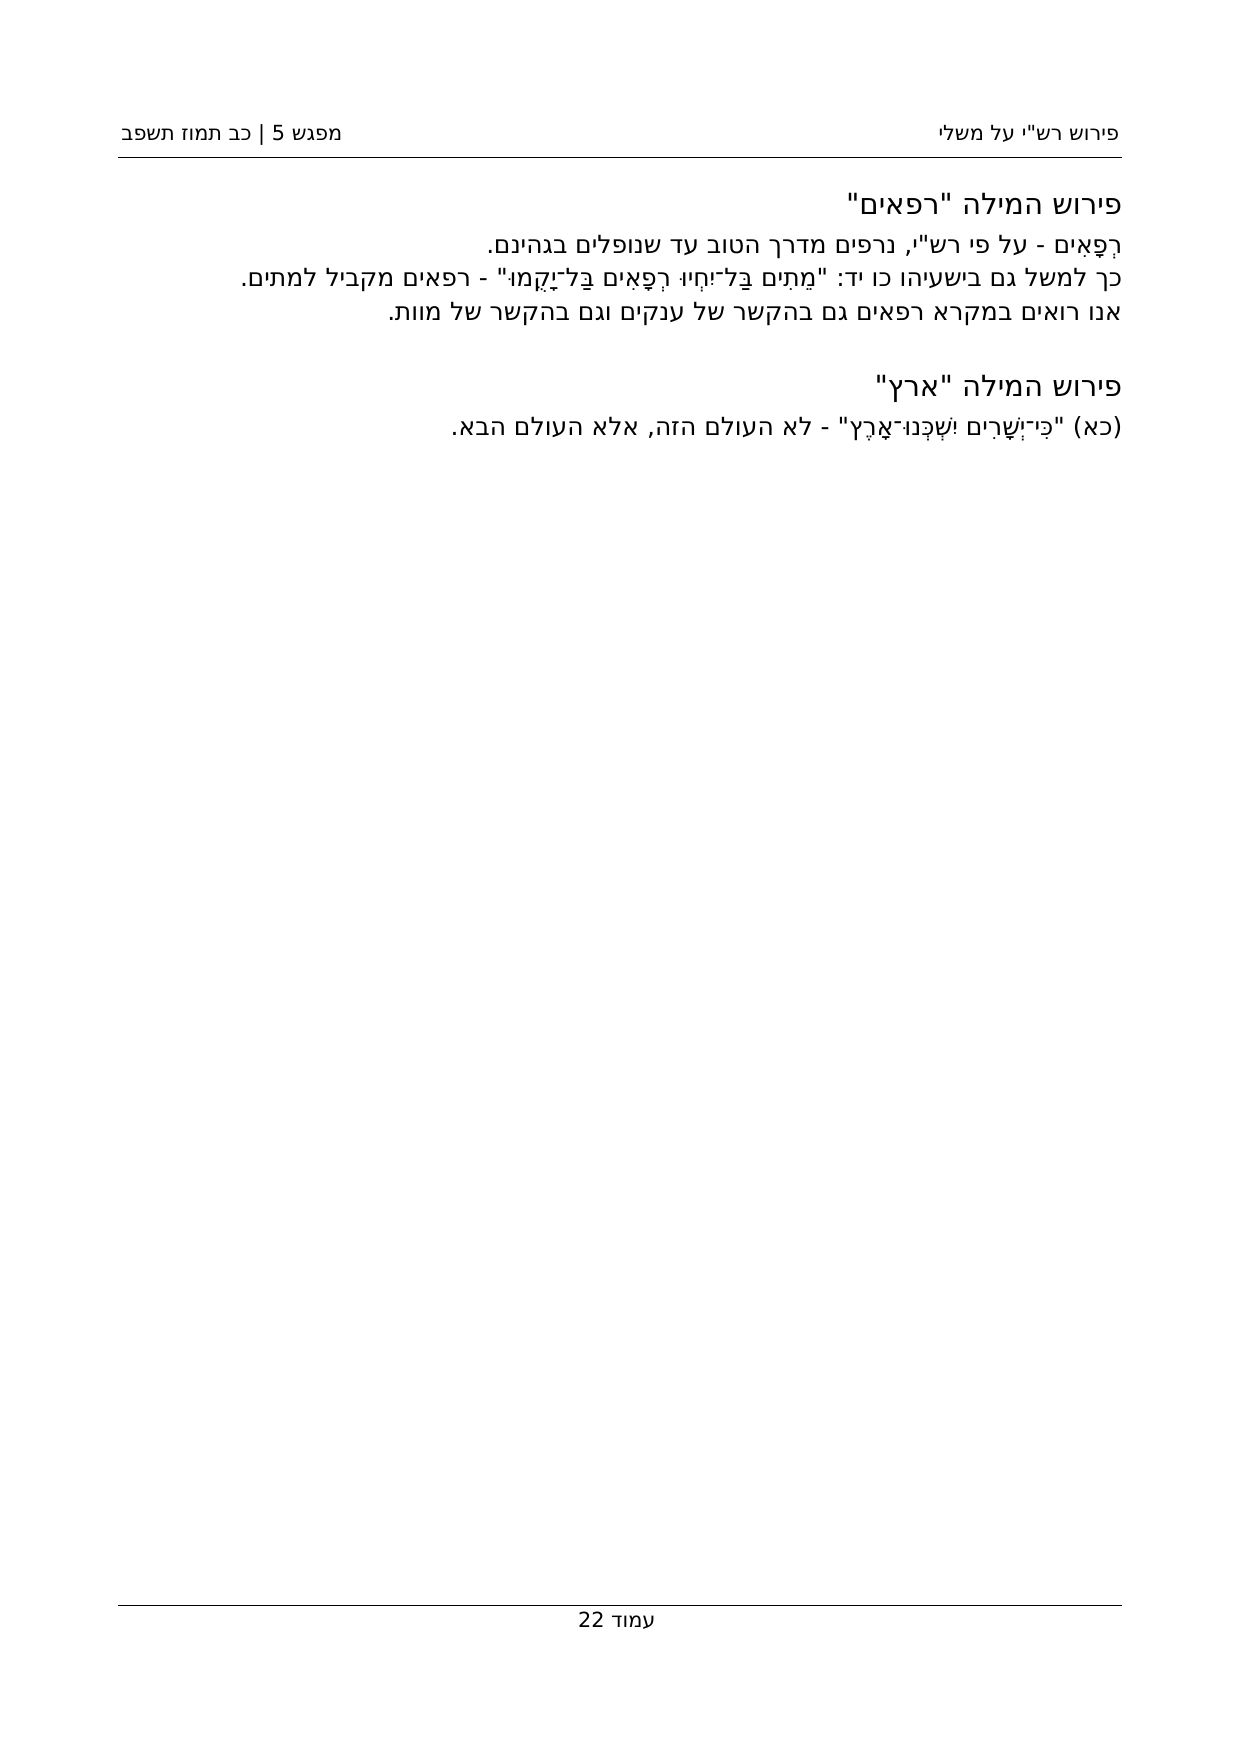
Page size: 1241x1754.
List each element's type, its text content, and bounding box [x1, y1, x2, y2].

text אנו רואים במקרא רפאים גם בהקשר של ענקים וגם בהקשר של מוות. [118, 297, 1122, 326]
text פירוש המילה "ארץ" [118, 370, 1122, 404]
text (כא) "כִּי־יְשָׁרִים יִשְׁכְּנוּ־אָרֶץ" - לא העולם הזה, אלא העולם הבא. [118, 413, 1122, 442]
text רְפָאִים - על פי רש"י, נרפים מדרך הטוב עד שנופלים בגהינם. [118, 230, 1122, 259]
text כך למשל גם בישעיהו כו יד: "מֵתִים בַּל־יִחְיוּ רְפָאִים בַּל־יָקֻמוּ" - רפאים מקביל למתים. [118, 263, 1122, 293]
text פירוש המילה "רפאים" [118, 187, 1122, 221]
